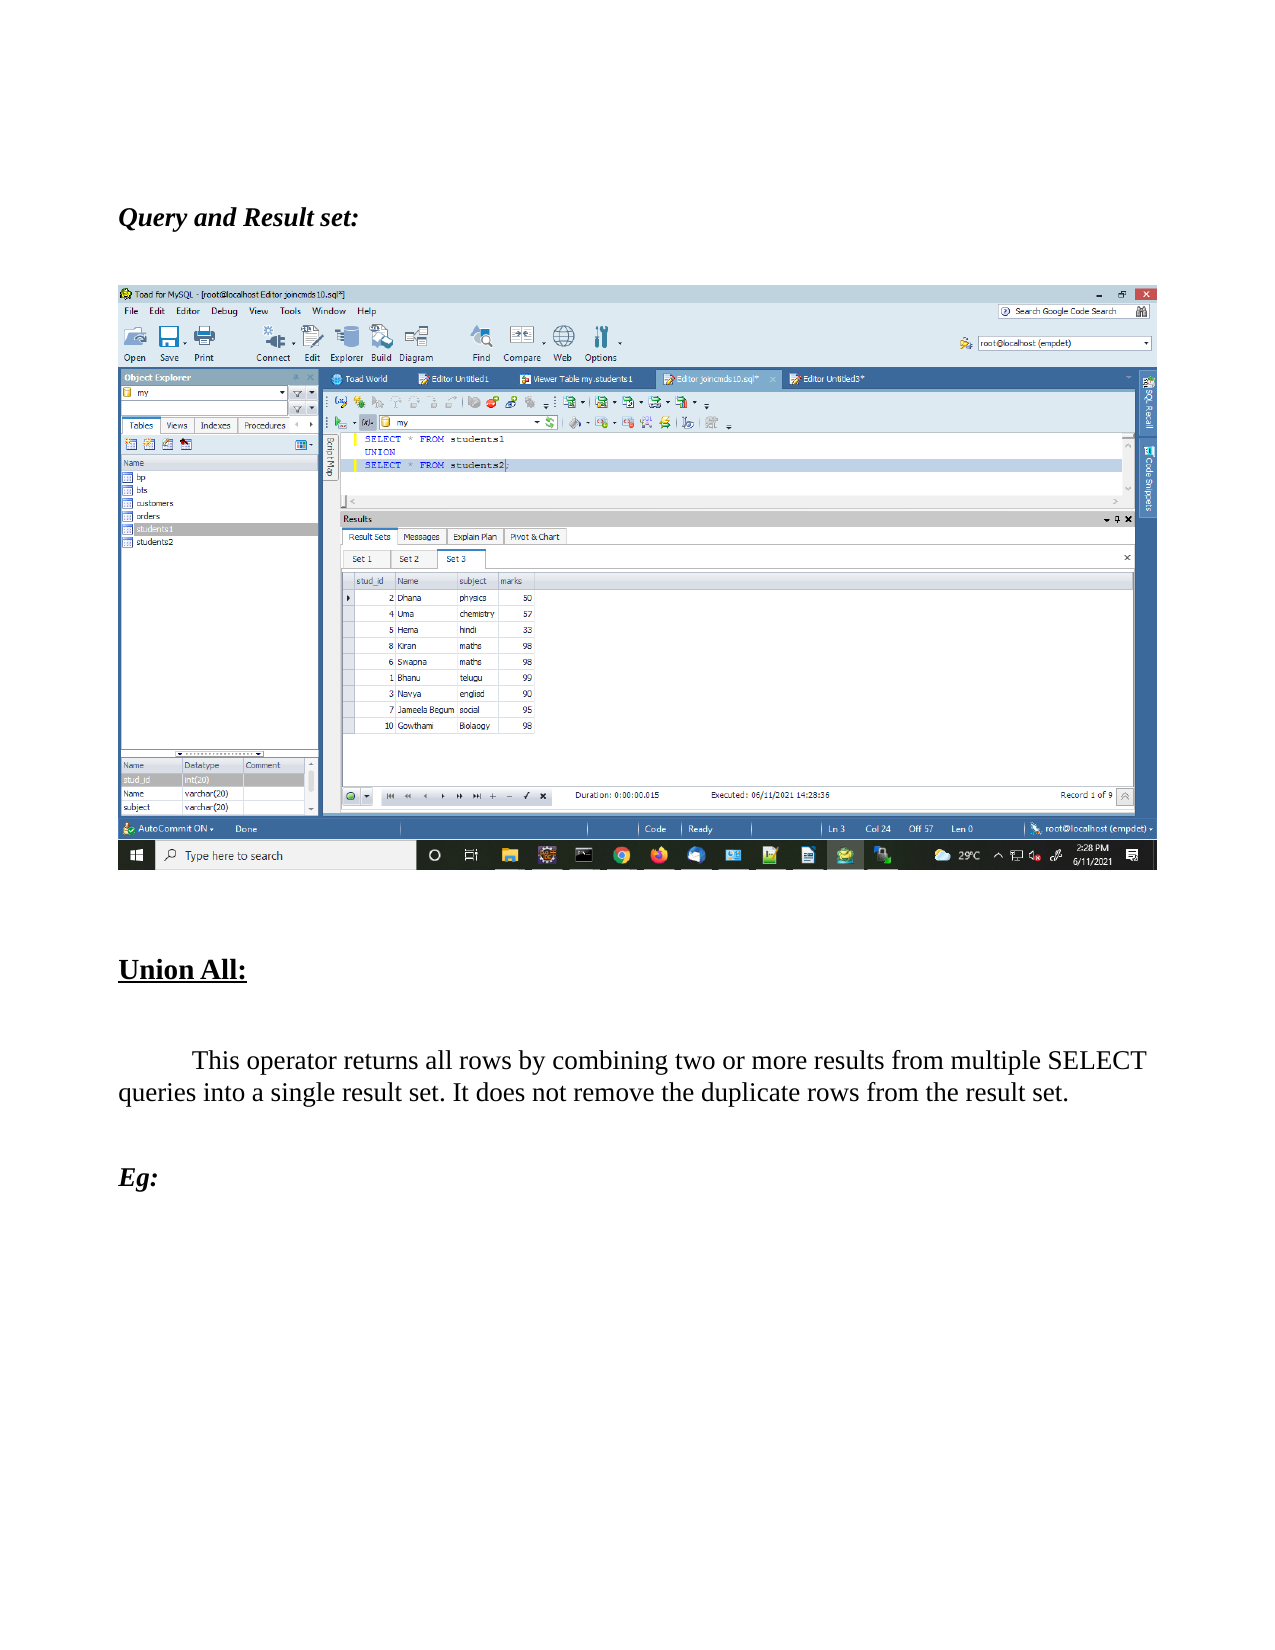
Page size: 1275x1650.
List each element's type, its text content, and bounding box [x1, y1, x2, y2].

text Union All: [118, 952, 1157, 986]
text This operator returns all rows by combining two or more results from multiple SELECT queries into a single result set. It does not remove the duplicate rows from the result set. [118, 1044, 1157, 1107]
picture [118, 285, 1157, 870]
text Eg: [118, 1161, 1157, 1192]
text Query and Result set: [118, 201, 1157, 232]
